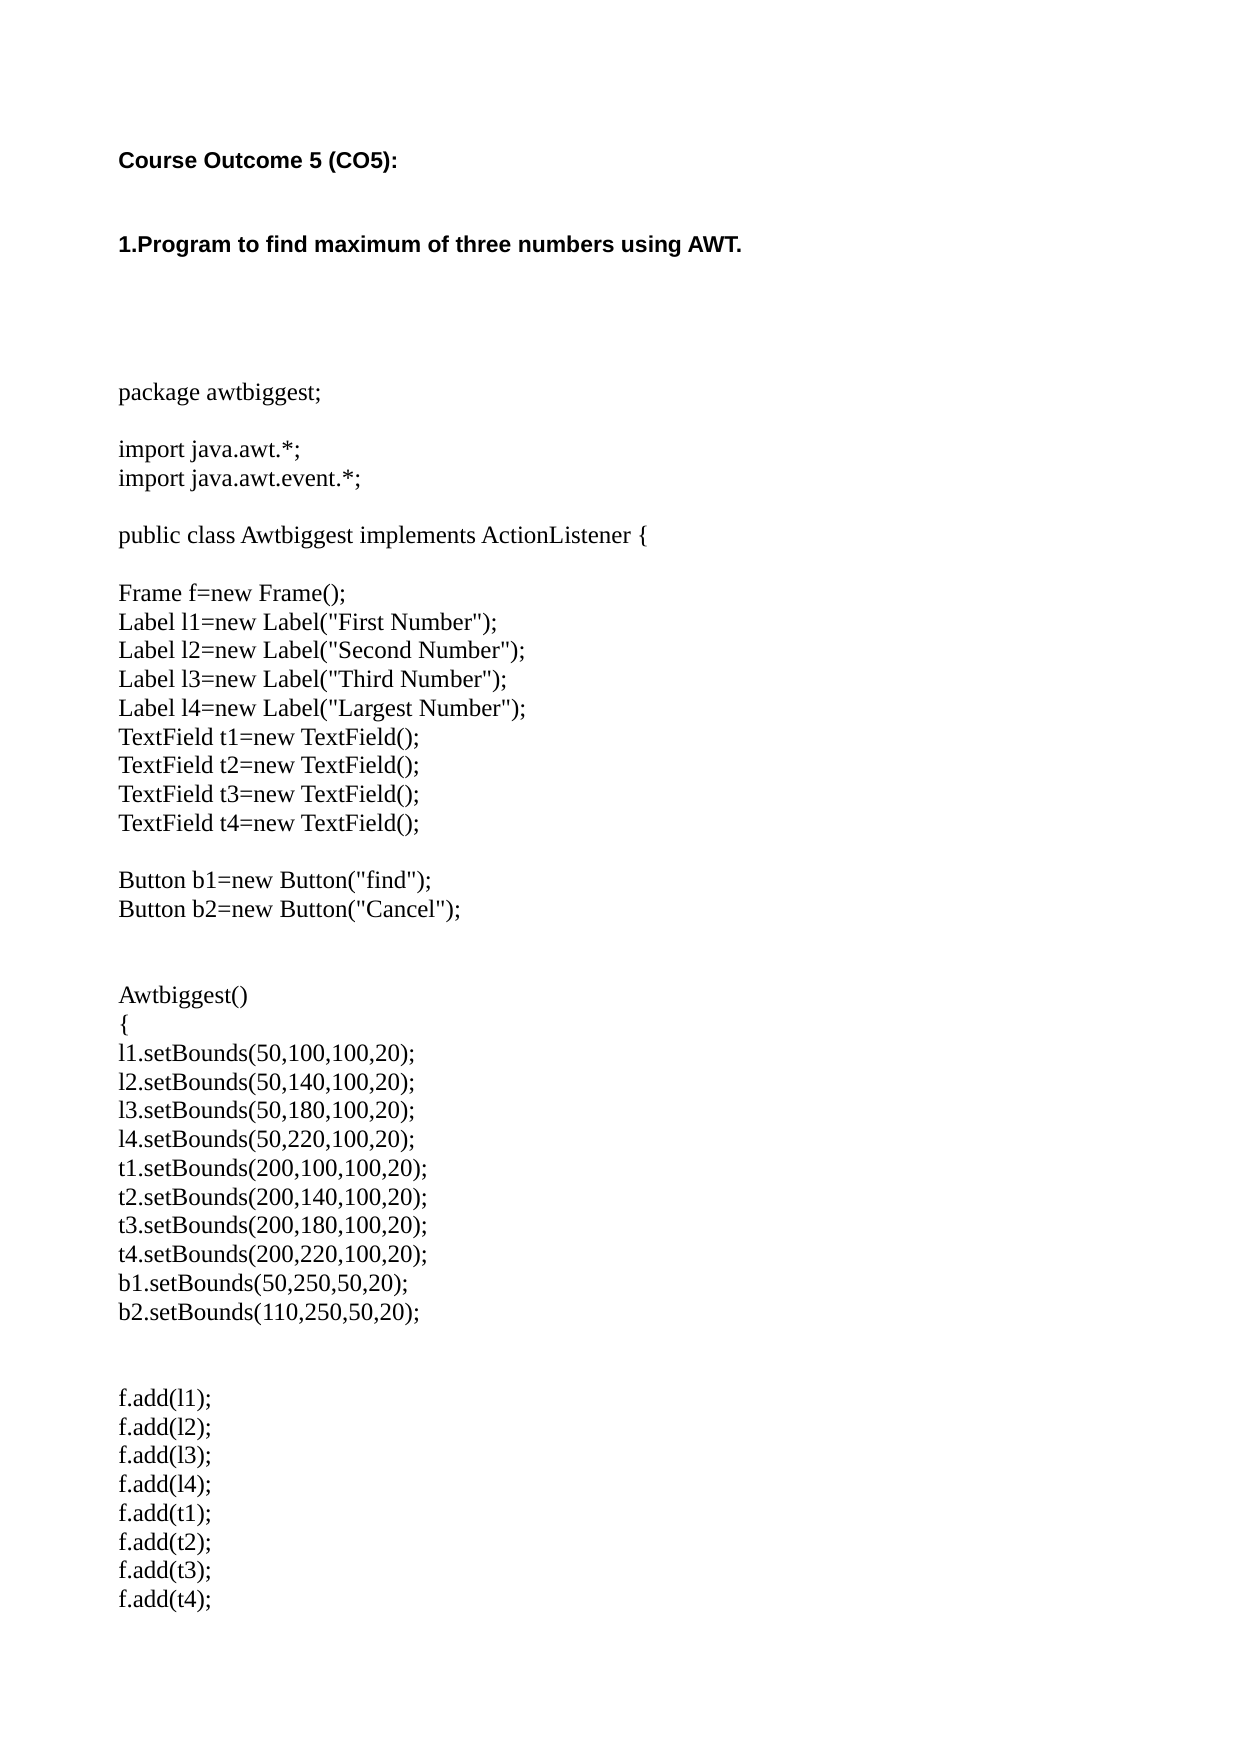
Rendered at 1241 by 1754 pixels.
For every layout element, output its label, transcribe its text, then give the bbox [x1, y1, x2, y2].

text f.add(t2); [118, 1527, 1122, 1555]
text package awtbiggest; [118, 377, 1122, 405]
text l1.setBounds(50,100,100,20); [118, 1038, 1122, 1067]
text t3.setBounds(200,180,100,20); [118, 1210, 1122, 1239]
text import java.awt.*; [118, 434, 1122, 463]
text Label l2=new Label("Second Number"); [118, 635, 1122, 664]
text f.add(l2); [118, 1412, 1122, 1440]
text b2.setBounds(110,250,50,20); [118, 1297, 1122, 1325]
text Course Outcome 5 (CO5): [118, 147, 1122, 173]
text Label l1=new Label("First Number"); [118, 607, 1122, 635]
text Frame f=new Frame(); [118, 578, 1122, 607]
text t2.setBounds(200,140,100,20); [118, 1182, 1122, 1210]
text t4.setBounds(200,220,100,20); [118, 1239, 1122, 1268]
text Awtbiggest() [118, 980, 1122, 1009]
text Button b1=new Button("find"); [118, 865, 1122, 894]
text TextField t2=new TextField(); [118, 750, 1122, 779]
text f.add(t3); [118, 1555, 1122, 1584]
text f.add(l1); [118, 1383, 1122, 1412]
text f.add(l3); [118, 1440, 1122, 1469]
text Label l3=new Label("Third Number"); [118, 664, 1122, 693]
text l2.setBounds(50,140,100,20); [118, 1067, 1122, 1095]
text l3.setBounds(50,180,100,20); [118, 1095, 1122, 1124]
text 1.Program to find maximum of three numbers using AWT. [118, 231, 1122, 257]
text TextField t4=new TextField(); [118, 808, 1122, 837]
text f.add(t4); [118, 1584, 1122, 1613]
text TextField t1=new TextField(); [118, 722, 1122, 750]
text Button b2=new Button("Cancel"); [118, 894, 1122, 923]
text TextField t3=new TextField(); [118, 779, 1122, 808]
text l4.setBounds(50,220,100,20); [118, 1124, 1122, 1153]
text { [118, 1009, 1122, 1038]
text b1.setBounds(50,250,50,20); [118, 1268, 1122, 1297]
text f.add(t1); [118, 1498, 1122, 1527]
text t1.setBounds(200,100,100,20); [118, 1153, 1122, 1182]
text f.add(l4); [118, 1469, 1122, 1498]
text public class Awtbiggest implements ActionListener { [118, 520, 1122, 549]
text Label l4=new Label("Largest Number"); [118, 693, 1122, 722]
text import java.awt.event.*; [118, 463, 1122, 492]
